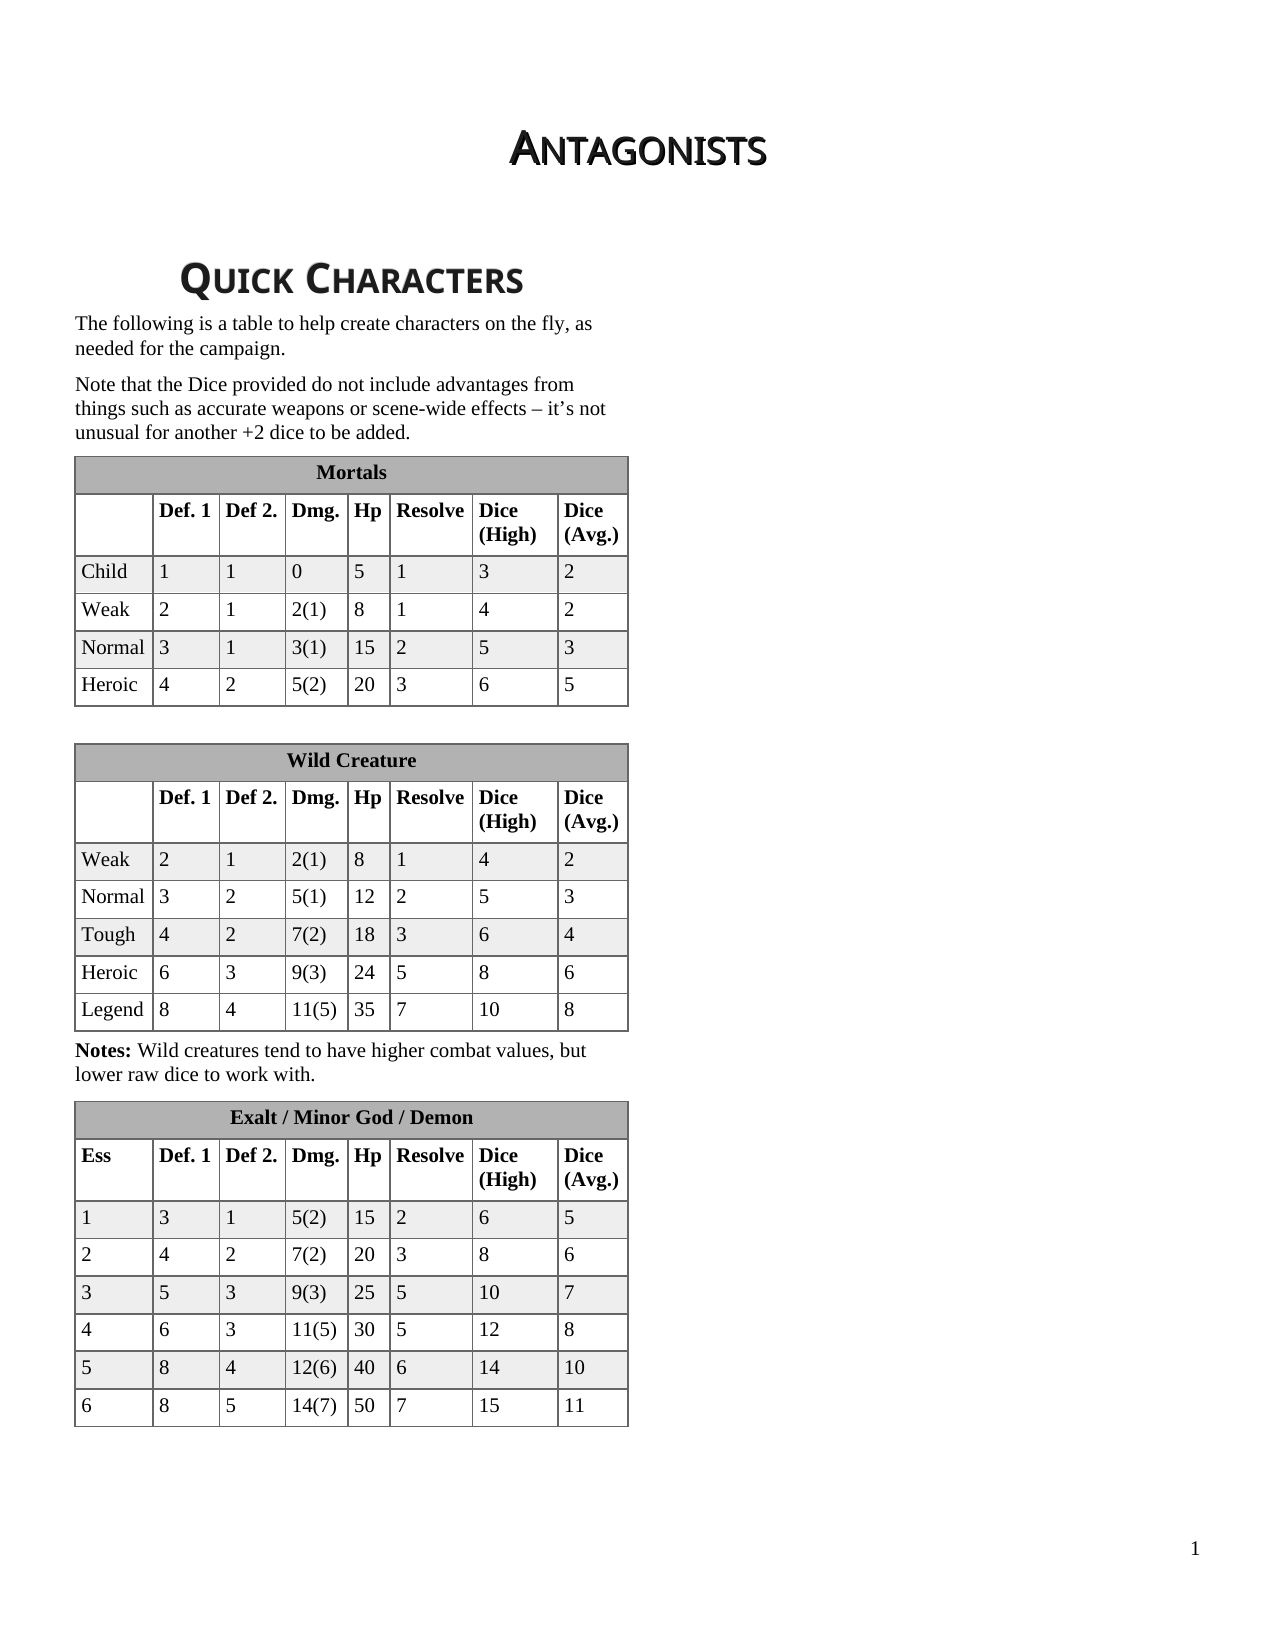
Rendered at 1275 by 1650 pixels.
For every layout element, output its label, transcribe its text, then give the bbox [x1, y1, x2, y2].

table_cell Dice (High) [473, 1140, 557, 1200]
table_cell 2 [391, 632, 472, 668]
table_cell 14(7) [286, 1390, 347, 1426]
table_cell 3 [559, 881, 627, 917]
table_cell Dmg. [286, 495, 347, 555]
table_cell 12 [473, 1315, 557, 1350]
table_cell 6 [391, 1352, 472, 1388]
table_cell 30 [349, 1315, 389, 1350]
table_cell Dmg. [286, 1140, 347, 1200]
table_cell 10 [473, 994, 557, 1030]
table_cell Legend [76, 994, 152, 1030]
table_cell 20 [349, 1239, 389, 1275]
table_cell 2 [220, 881, 285, 917]
table_cell 24 [349, 957, 389, 993]
table_cell 10 [559, 1352, 627, 1388]
table_cell 5(1) [286, 881, 347, 917]
table_cell 4 [559, 919, 627, 955]
table_cell 2(1) [286, 594, 347, 630]
table_cell 2 [559, 844, 627, 880]
table_cell 5(2) [286, 669, 347, 705]
table_cell Heroic [76, 669, 152, 705]
table_cell Weak [76, 594, 152, 630]
table_cell Dmg. [286, 782, 347, 842]
table_cell 1 [391, 557, 472, 592]
table_cell 0 [286, 557, 347, 592]
table_cell 8 [154, 1390, 219, 1426]
table_cell 3 [76, 1277, 152, 1313]
table_cell Dice (High) [473, 782, 557, 842]
table_cell 9(3) [286, 957, 347, 993]
table_cell Dice (High) [473, 495, 557, 555]
table_header Exalt / Minor God / Demon [76, 1102, 627, 1138]
table_cell 3 [391, 1239, 472, 1275]
table_cell 6 [473, 919, 557, 955]
table_cell 8 [559, 994, 627, 1030]
table_cell 5 [559, 1202, 627, 1238]
text Notes: Wild creatures tend to have higher combat values, but lower raw dice to work with. [75, 1038, 628, 1086]
table_cell 10 [473, 1277, 557, 1313]
table_cell 3 [220, 1277, 285, 1313]
table_cell Hp [349, 782, 389, 842]
table_cell 5 [349, 557, 389, 592]
table_cell 12(6) [286, 1352, 347, 1388]
table_cell 4 [76, 1315, 152, 1350]
table_cell 7 [559, 1277, 627, 1313]
table_cell 3 [391, 669, 472, 705]
table_cell 2 [154, 594, 219, 630]
table_cell 1 [220, 557, 285, 592]
table_cell 2 [220, 919, 285, 955]
table_cell 4 [220, 1352, 285, 1388]
table_cell 2 [391, 881, 472, 917]
table_cell 8 [154, 994, 219, 1030]
table_cell 2 [559, 557, 627, 592]
table_cell 4 [154, 1239, 219, 1275]
table_cell 5 [154, 1277, 219, 1313]
table_cell 11(5) [286, 994, 347, 1030]
table_cell 2 [391, 1202, 472, 1238]
table_cell 3 [154, 1202, 219, 1238]
table_cell 3 [220, 1315, 285, 1350]
table_cell 5 [391, 1277, 472, 1313]
table_cell 4 [473, 844, 557, 880]
table_cell Hp [349, 495, 389, 555]
table_cell 6 [154, 957, 219, 993]
table_cell 5 [391, 957, 472, 993]
table_cell 6 [154, 1315, 219, 1350]
table_cell 1 [220, 632, 285, 668]
table_cell 11(5) [286, 1315, 347, 1350]
table_cell 3 [473, 557, 557, 592]
table_cell Def. 1 [154, 1140, 219, 1200]
table_cell Normal [76, 881, 152, 917]
table_cell Resolve [391, 782, 472, 842]
text Note that the Dice provided do not include advantages from things such as accurate weapons or scene-wide effects – it’s not unusual for another +2 dice to be added. [75, 371, 628, 444]
table_cell 50 [349, 1390, 389, 1426]
table_cell 3 [391, 919, 472, 955]
table_cell 1 [220, 1202, 285, 1238]
table_cell 2 [220, 669, 285, 705]
table_cell Weak [76, 844, 152, 880]
subtitle Quick Characters [75, 248, 628, 305]
table_cell Dice (Avg.) [559, 782, 627, 842]
table_cell 6 [559, 1239, 627, 1275]
text The following is a table to help create characters on the fly, as needed for the campaign. [75, 311, 628, 359]
table_cell 2 [154, 844, 219, 880]
table_cell 18 [349, 919, 389, 955]
table_cell [76, 495, 152, 555]
table_cell 8 [349, 844, 389, 880]
table_cell 15 [349, 1202, 389, 1238]
table_cell 2(1) [286, 844, 347, 880]
table_cell 3(1) [286, 632, 347, 668]
table_cell 25 [349, 1277, 389, 1313]
table_cell 8 [473, 957, 557, 993]
table_cell Resolve [391, 495, 472, 555]
table_cell 15 [349, 632, 389, 668]
table_cell 15 [473, 1390, 557, 1426]
table_cell 7(2) [286, 919, 347, 955]
subtitle Antagonists [75, 114, 1200, 176]
table_cell Dice (Avg.) [559, 1140, 627, 1200]
table_cell 8 [559, 1315, 627, 1350]
table_cell Child [76, 557, 152, 592]
table_cell 1 [76, 1202, 152, 1238]
table_cell Def. 1 [154, 495, 219, 555]
table_cell 3 [154, 632, 219, 668]
table_cell 12 [349, 881, 389, 917]
table_cell 3 [154, 881, 219, 917]
table_cell Def. 1 [154, 782, 219, 842]
table_cell 5 [220, 1390, 285, 1426]
table_cell 20 [349, 669, 389, 705]
table_cell 7 [391, 994, 472, 1030]
table_cell 4 [154, 919, 219, 955]
table_cell [76, 782, 152, 842]
table_cell Def 2. [220, 495, 285, 555]
table_cell Normal [76, 632, 152, 668]
table_cell 1 [220, 594, 285, 630]
table_cell 8 [473, 1239, 557, 1275]
table_cell Def 2. [220, 782, 285, 842]
table_header Mortals [76, 457, 627, 493]
table_cell 35 [349, 994, 389, 1030]
table_cell 6 [76, 1390, 152, 1426]
table_cell 6 [473, 1202, 557, 1238]
table_header Wild Creature [76, 745, 627, 781]
table_cell 6 [559, 957, 627, 993]
table_cell Ess [76, 1140, 152, 1200]
table_cell Dice (Avg.) [559, 495, 627, 555]
table_cell 11 [559, 1390, 627, 1426]
table_cell 2 [220, 1239, 285, 1275]
table_cell 2 [559, 594, 627, 630]
table_cell 6 [473, 669, 557, 705]
table_cell 8 [349, 594, 389, 630]
table_cell 5 [391, 1315, 472, 1350]
table_cell 7 [391, 1390, 472, 1426]
table_cell 4 [154, 669, 219, 705]
table_cell 9(3) [286, 1277, 347, 1313]
table_cell Hp [349, 1140, 389, 1200]
table_cell 3 [559, 632, 627, 668]
table_cell 14 [473, 1352, 557, 1388]
table_cell Tough [76, 919, 152, 955]
table_cell 4 [473, 594, 557, 630]
table_cell 1 [220, 844, 285, 880]
table_cell 5 [473, 632, 557, 668]
table_cell 2 [76, 1239, 152, 1275]
table_cell 5(2) [286, 1202, 347, 1238]
table_cell Def 2. [220, 1140, 285, 1200]
table_cell 40 [349, 1352, 389, 1388]
table_cell 5 [76, 1352, 152, 1388]
table_cell 4 [220, 994, 285, 1030]
table_cell 3 [220, 957, 285, 993]
table_cell 1 [391, 594, 472, 630]
table_cell 8 [154, 1352, 219, 1388]
table_cell 5 [473, 881, 557, 917]
table_cell 1 [154, 557, 219, 592]
table_cell 7(2) [286, 1239, 347, 1275]
table_cell 5 [559, 669, 627, 705]
table_cell Heroic [76, 957, 152, 993]
table_cell 1 [391, 844, 472, 880]
table_cell Resolve [391, 1140, 472, 1200]
